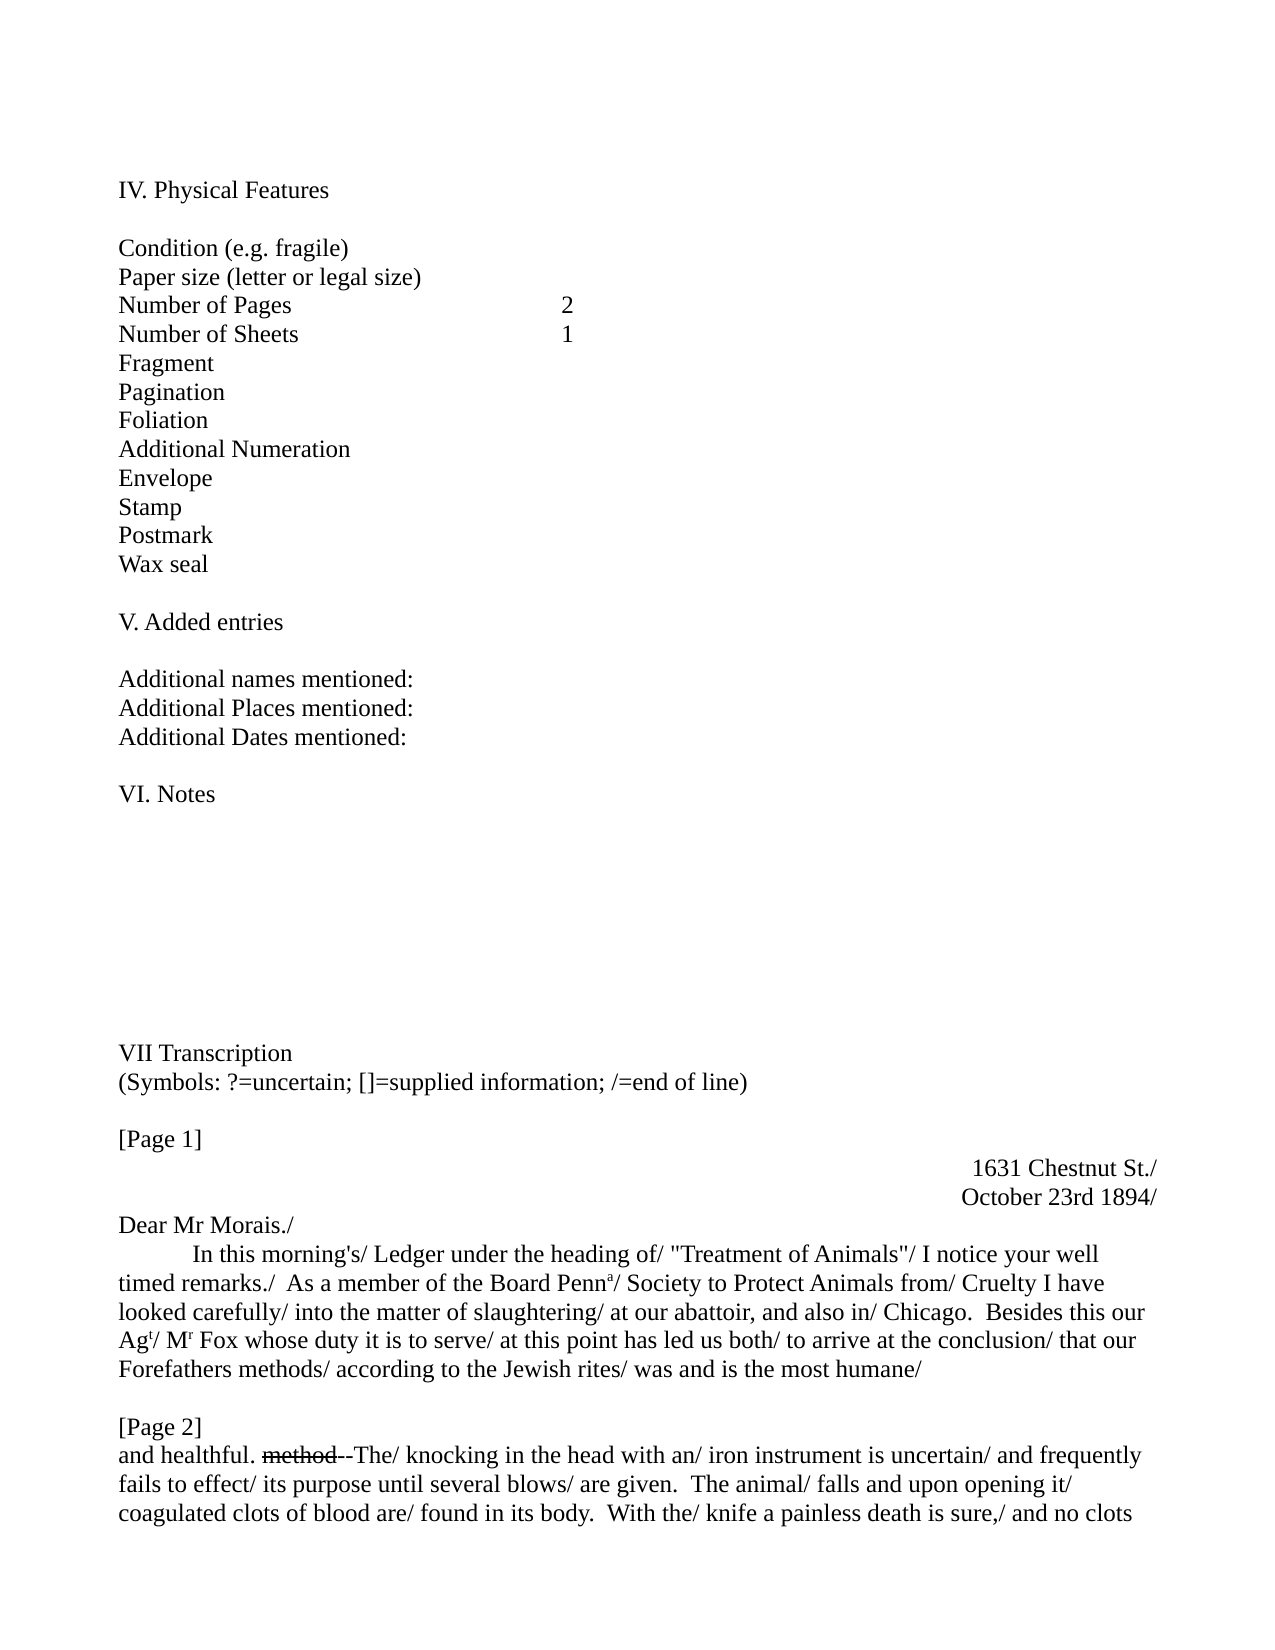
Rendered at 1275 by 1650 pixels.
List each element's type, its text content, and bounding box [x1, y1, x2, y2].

text VII Transcription [118, 1038, 1157, 1067]
text (Symbols: ?=uncertain; []=supplied information; /=end of line) [118, 1067, 1157, 1096]
text Envelope [118, 463, 1157, 492]
text Number of Sheets 1 [118, 319, 1157, 348]
text and healthful. method--The/ knocking in the head with an/ iron instrument is uncertain/ and frequently fails to effect/ its purpose until several blows/ are given. The animal/ falls and upon opening it/ coagulated clots of blood are/ found in its body. With the/ knife a painless death is sure,/ and no clots [118, 1441, 1157, 1527]
text [Page 2] [118, 1412, 1157, 1441]
text Additional Dates mentioned: [118, 722, 1157, 751]
text [Page 1] [118, 1124, 1157, 1153]
text IV. Physical Features [118, 176, 1157, 204]
text 1631 Chestnut St./ [118, 1153, 1157, 1182]
text Stamp [118, 492, 1157, 521]
text Additional names mentioned: [118, 664, 1157, 693]
text V. Added entries [118, 607, 1157, 636]
text Additional Places mentioned: [118, 693, 1157, 722]
text Additional Numeration [118, 434, 1157, 463]
text Wax seal [118, 549, 1157, 578]
text Fragment [118, 348, 1157, 377]
text Paper size (letter or legal size) [118, 262, 1157, 291]
text October 23rd 1894/ [118, 1182, 1157, 1211]
text Postma rk [118, 521, 1157, 549]
text Pagination [118, 377, 1157, 406]
text In this morning's/ Ledger under the heading of/ "Treatment of Animals"/ I notice your well timed remarks./ As a member of the Board Penna/ Society to Protect Animals from/ Cruelty I have looked carefully/ into the matter of slaughtering/ at our abattoir, and also in/ Chicago. Besides this our Agt/ Mr Fox whose duty it is to serve/ at this point has led us both/ to arrive at the conclusion/ that our Forefathers methods/ according to the Jewish rites/ was and is the most humane/ [118, 1239, 1157, 1383]
text Dear Mr Morais./ [118, 1211, 1157, 1239]
text Condition (e.g. fragile) [118, 233, 1157, 262]
text Number of Pages 2 [118, 291, 1157, 319]
text Foliation [118, 406, 1157, 434]
text VI. Notes [118, 779, 1157, 808]
